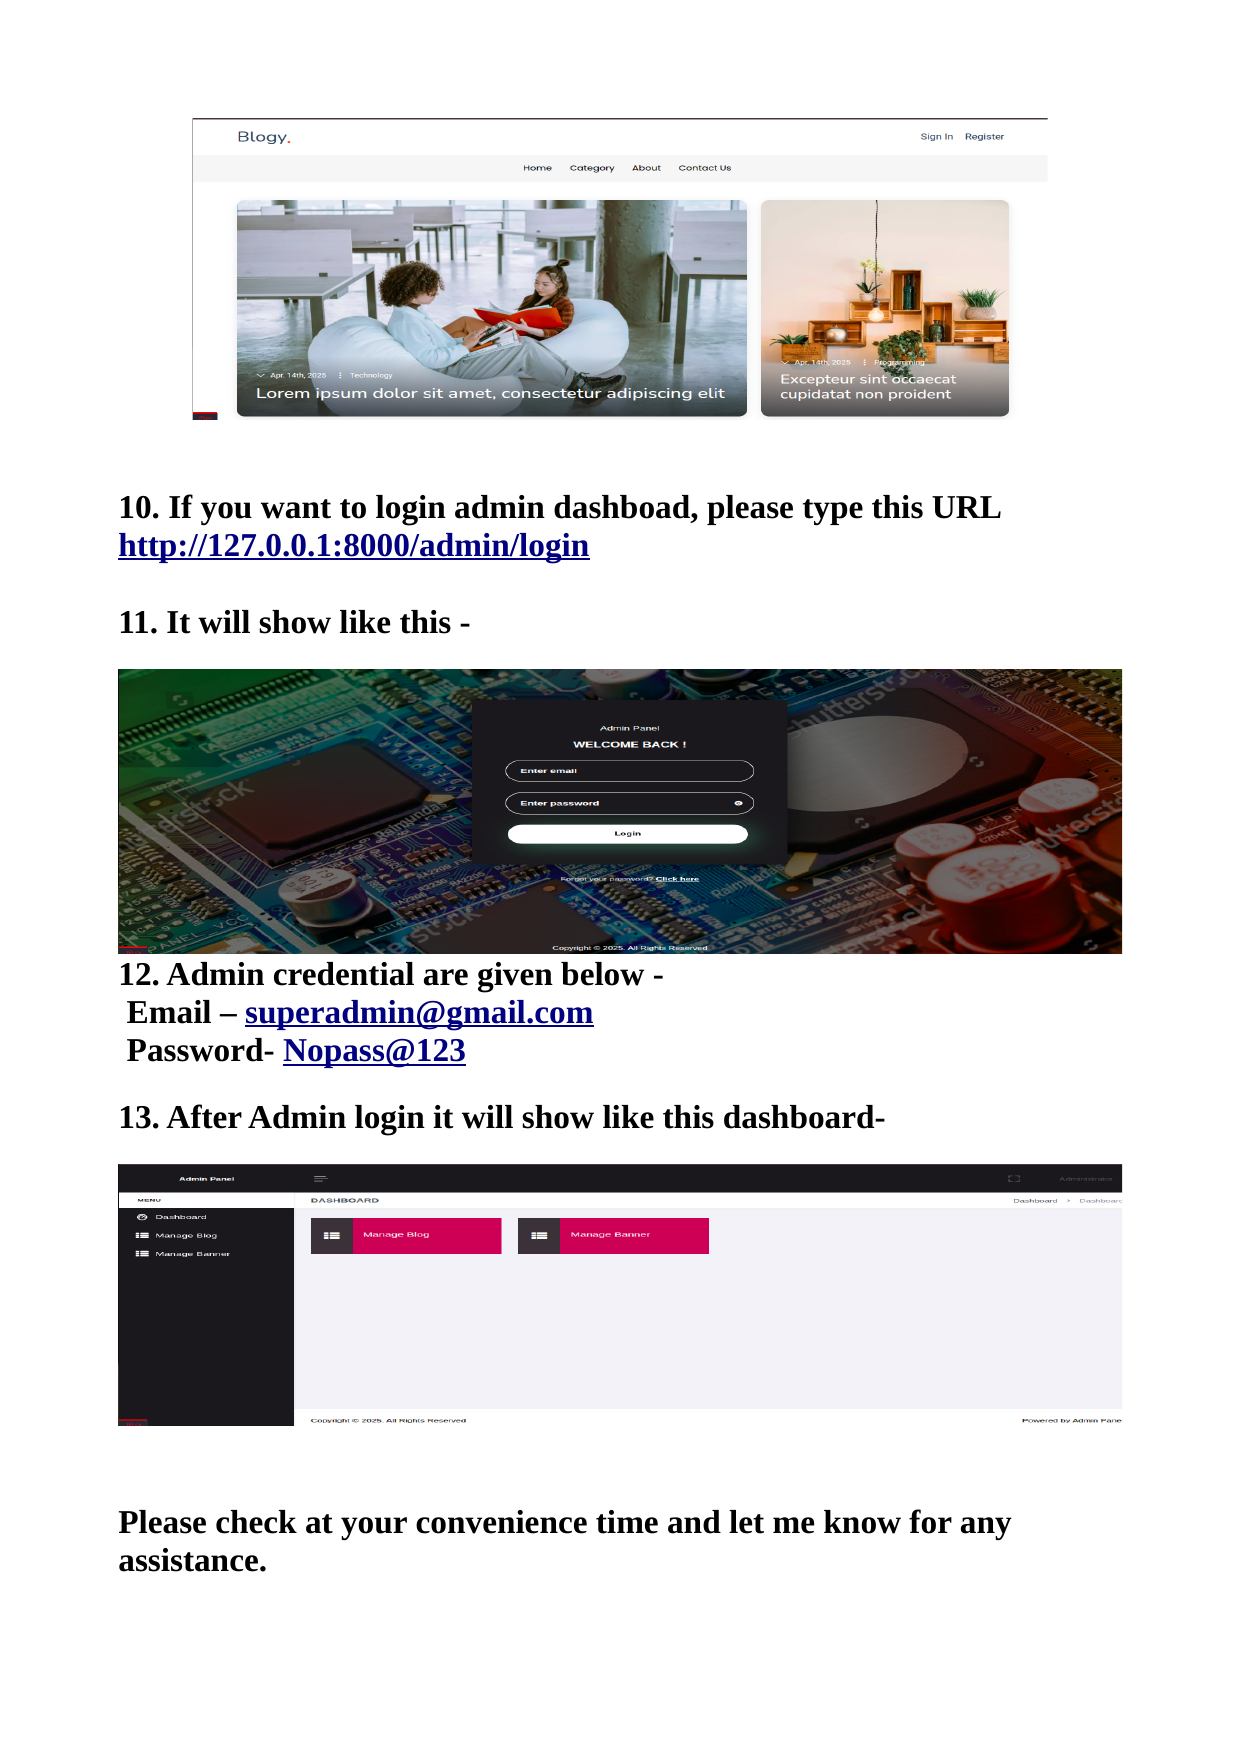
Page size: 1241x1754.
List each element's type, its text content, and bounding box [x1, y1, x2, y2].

picture [192, 118, 1048, 420]
text 10. If you want to login admin dashboad, please type this URL http://127.0.0.1:8000/admin/login 11. It will show like this - [118, 487, 1122, 640]
picture [118, 669, 1123, 954]
picture [118, 1164, 1123, 1426]
text 12. Admin credential are given below - Email – superadmin@gmail.com Password- Nopass@123 [118, 954, 1122, 1069]
text Please check at your convenience time and let me know for any assistance. [118, 1426, 1122, 1579]
text 13. After Admin login it will show like this dashboard- [118, 1098, 1122, 1136]
